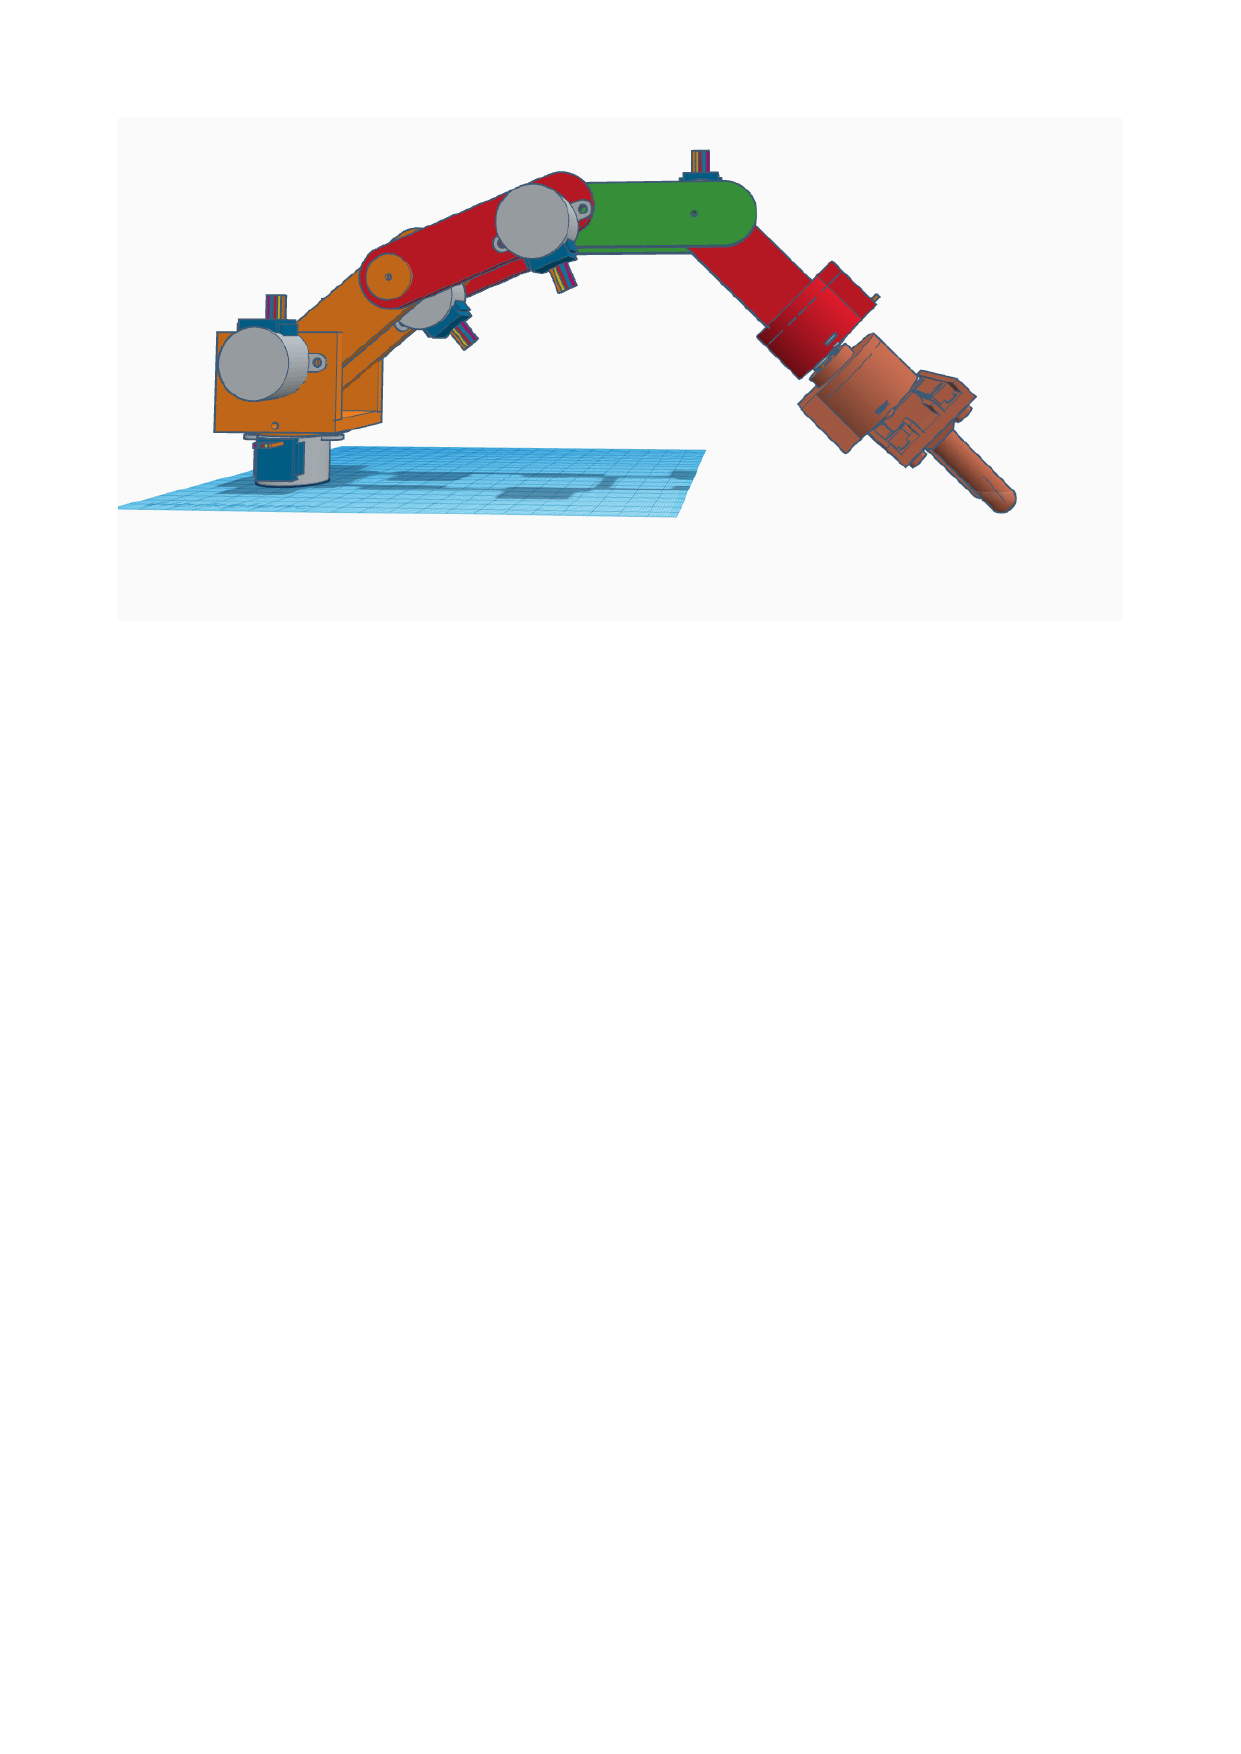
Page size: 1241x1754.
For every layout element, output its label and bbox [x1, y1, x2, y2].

picture [118, 118, 1123, 621]
